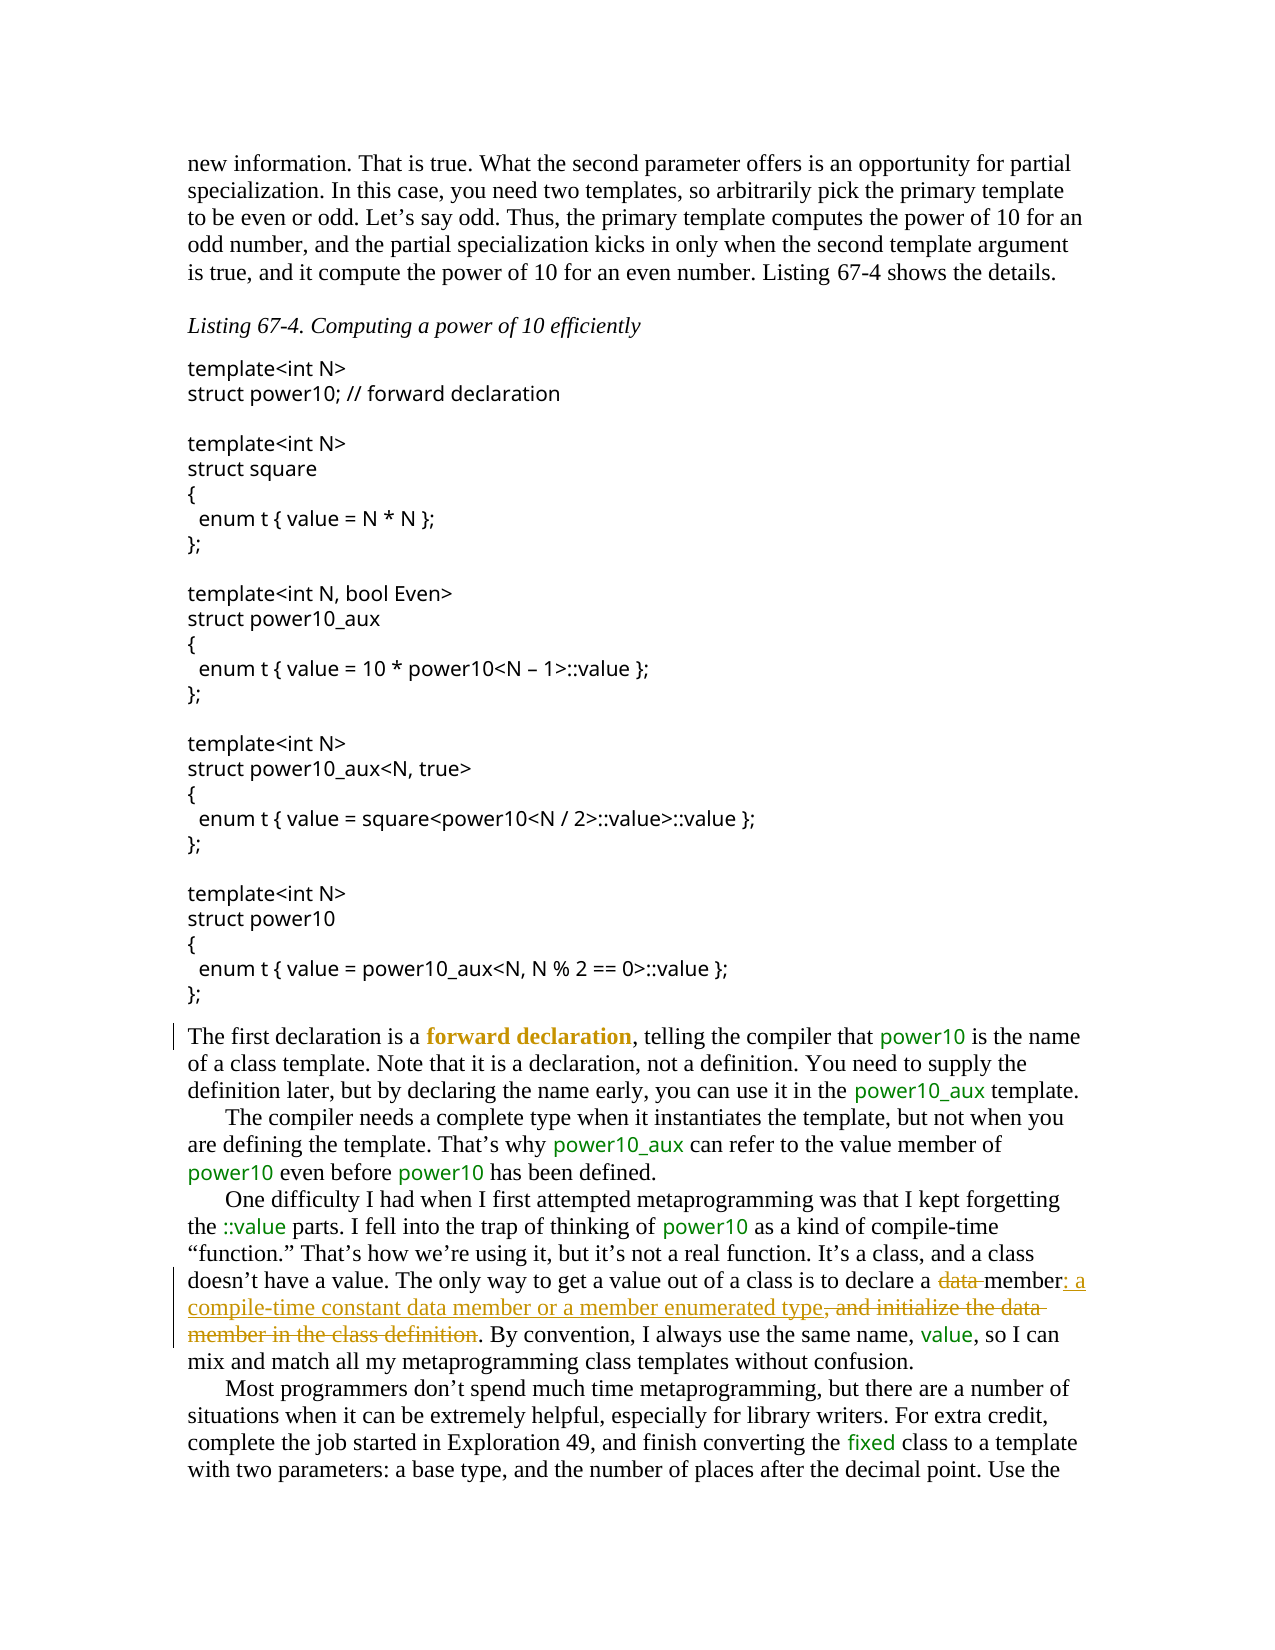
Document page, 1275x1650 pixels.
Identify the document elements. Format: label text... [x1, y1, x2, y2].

text }; [187, 681, 1072, 706]
text template<int N> [187, 731, 1072, 756]
text enum t { value = 10 * power10<N – 1>::value }; [187, 656, 1072, 681]
text }; [187, 531, 1072, 556]
text enum t { value = square<power10<N / 2>::value>::value }; [187, 806, 1072, 831]
text Most programmers don’t spend much time metaprogramming, but there are a number of situations when it can be extremely helpful, especially for library writers. For extra credit, complete the job started in Exploration 49, and finish converting the fixed class to a template with two parameters: a base type, and the number of places after the decimal point. Use the [187, 1375, 1087, 1483]
text new information. That is true. What the second parameter offers is an opportunity for partial specialization. In this case, you need two templates, so arbitrarily pick the primary template to be even or odd. Let’s say odd. Thus, the primary template computes the power of 10 for an odd number, and the partial specialization kicks in only when the second template argument is true, and it compute the power of 10 for an even number. Listing 67-4 shows the details. [187, 150, 1087, 285]
text }; [187, 831, 1072, 856]
text The compiler needs a complete type when it instantiates the template, but not when you are defining the template. That’s why power10_aux can refer to the value member of power10 even before power10 has been defined. [187, 1104, 1087, 1185]
text Listing 67-4. Computing a power of 10 efficiently [187, 310, 1087, 339]
text template<int N, bool Even> [187, 581, 1072, 606]
text template<int N> [187, 356, 1072, 381]
text template<int N> [187, 431, 1072, 456]
text { [187, 781, 1072, 806]
text { [187, 631, 1072, 656]
text template<int N> [187, 881, 1072, 906]
text struct square [187, 456, 1072, 481]
text enum t { value = N * N }; [187, 506, 1072, 531]
text struct power10 [187, 906, 1072, 931]
text enum t { value = power10_aux<N, N % 2 == 0>::value }; [187, 956, 1072, 981]
text }; [187, 981, 1072, 1006]
text struct power10; // forward declaration [187, 381, 1072, 406]
text struct power10_aux [187, 606, 1072, 631]
text The first declaration is a forward declaration, telling the compiler that power10 is the name of a class template. Note that it is a declaration, not a definition. You need to supply the definition later, but by declaring the name early, you can use it in the power10_aux template. [187, 1023, 1087, 1104]
text One difficulty I had when I first attempted metaprogramming was that I kept forgetting the ::value parts. I fell into the trap of thinking of power10 as a kind of compile-time “function.” That’s how we’re using it, but it’s not a real function. It’s a class, and a class doesn’t have a value. The only way to get a value out of a class is to declare a member: a compile-time constant data member or a member enumerated type. By convention, I always use the same name, value, so I can mix and match all my metaprogramming class templates without confusion. [187, 1185, 1087, 1375]
text struct power10_aux<N, true> [187, 756, 1072, 781]
text { [187, 931, 1072, 956]
text { [187, 481, 1072, 506]
